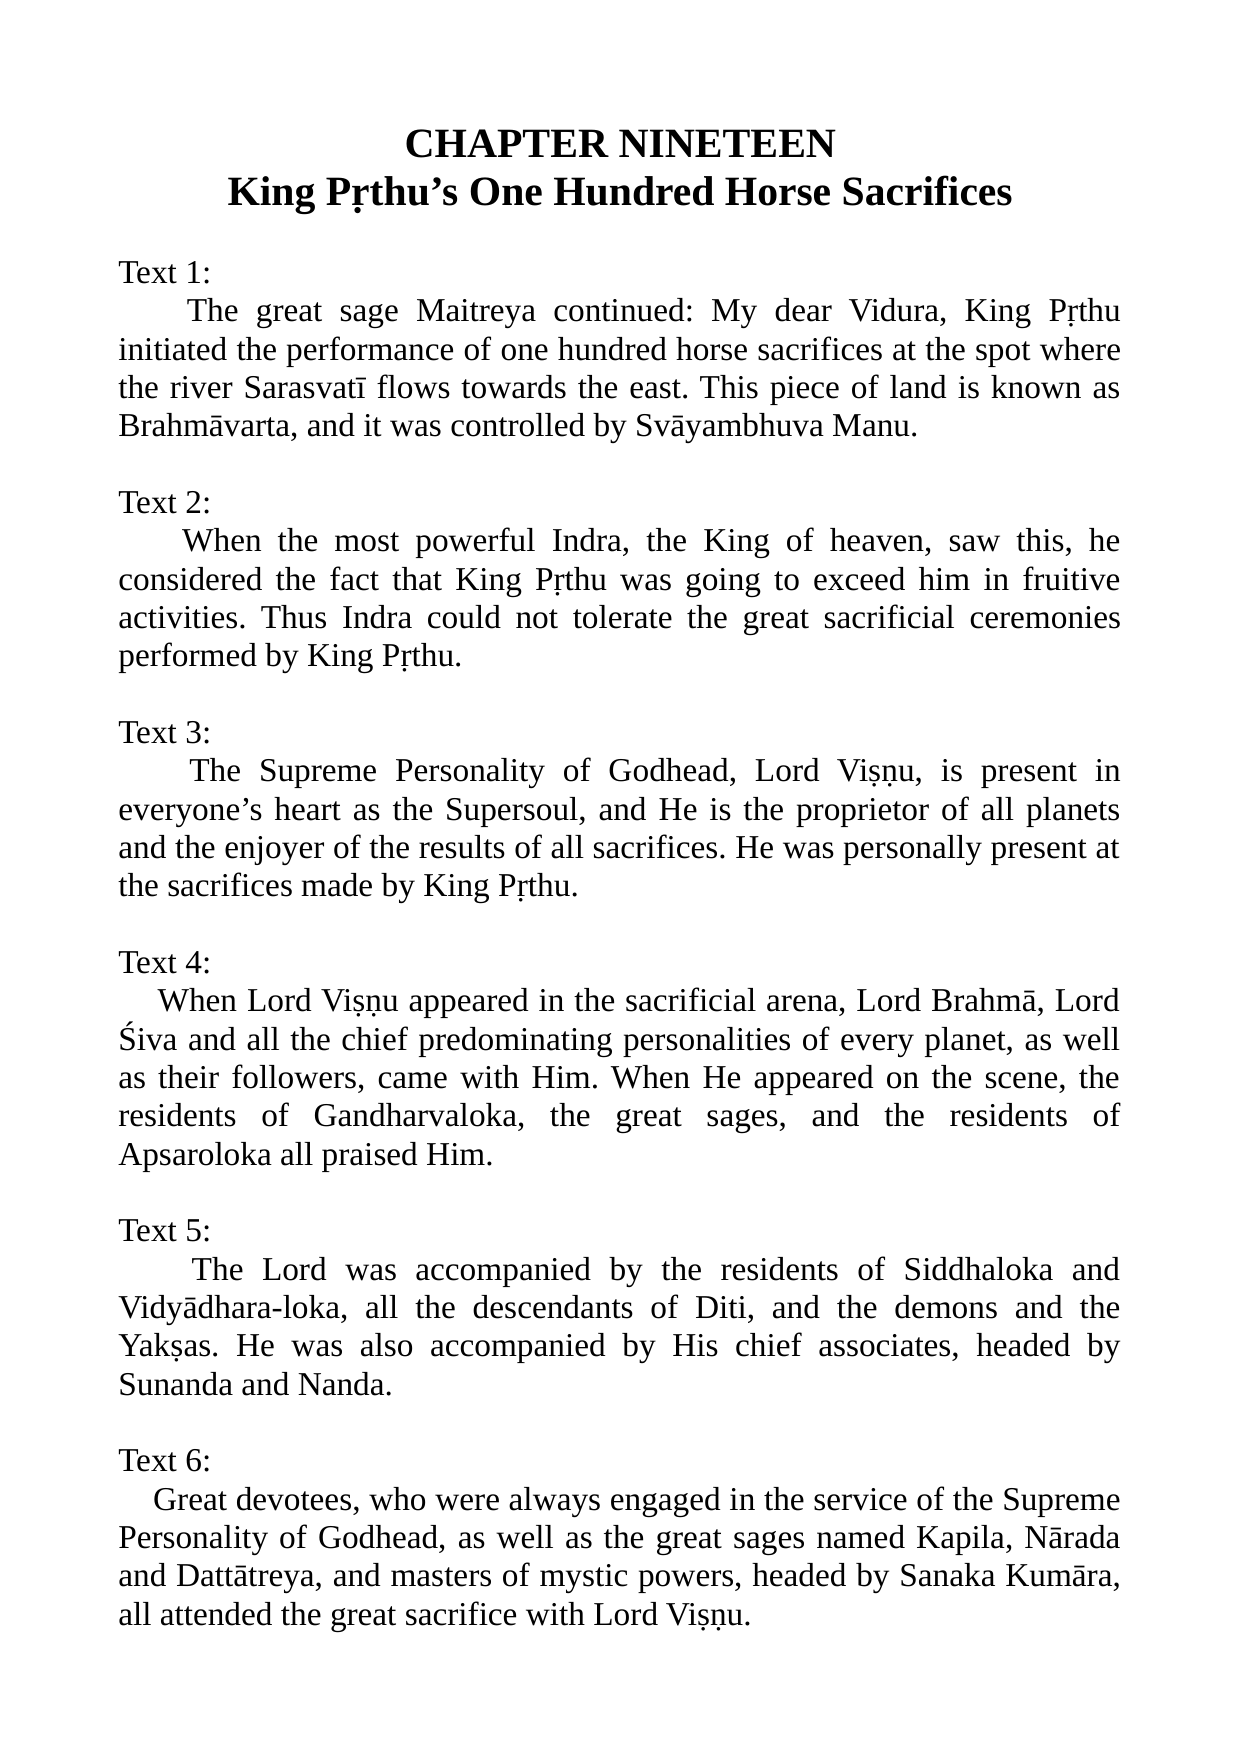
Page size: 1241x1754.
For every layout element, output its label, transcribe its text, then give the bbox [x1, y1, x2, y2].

text When the most powerful Indra, the King of heaven, saw this, he considered the fact that King Pṛthu was going to exceed him in fruitive activities. Thus Indra could not tolerate the great sacrificial ceremonies performed by King Pṛthu. [118, 521, 1122, 674]
text When Lord Viṣṇu appeared in the sacrificial arena, Lord Brahmā, Lord Śiva and all the chief predominating personalities of every planet, as well as their followers, came with Him. When He appeared on the scene, the residents of Gandharvaloka, the great sages, and the residents of Apsaroloka all praised Him. [118, 981, 1122, 1172]
text Text 2: [118, 482, 1122, 521]
text Text 1: [118, 252, 1122, 291]
text The great sage Maitreya continued: My dear Vidura, King Pṛthu initiated the performance of one hundred horse sacrifices at the spot where the river Sarasvatī flows towards the east. This piece of land is known as Brahmāvarta, and it was controlled by Svāyambhuva Manu. [118, 291, 1122, 444]
text Great devotees, who were always engaged in the service of the Supreme Personality of Godhead, as well as the great sages named Kapila, Nārada and Dattātreya, and masters of mystic powers, headed by Sanaka Kumāra, all attended the great sacrifice with Lord Viṣṇu. [118, 1479, 1122, 1632]
text King Pṛthu’s One Hundred Horse Sacrifices [118, 166, 1122, 214]
text The Lord was accompanied by the residents of Siddhaloka and Vidyādhara-loka, all the descendants of Diti, and the demons and the Yakṣas. He was also accompanied by His chief associates, headed by Sunanda and Nanda. [118, 1249, 1122, 1402]
text The Supreme Personality of Godhead, Lord Viṣṇu, is present in everyone’s heart as the Supersoul, and He is the proprietor of all planets and the enjoyer of the results of all sacrifices. He was personally present at the sacrifices made by King Pṛthu. [118, 751, 1122, 904]
text Text 3: [118, 712, 1122, 751]
text Text 6: [118, 1441, 1122, 1479]
text Text 4: [118, 942, 1122, 981]
text CHAPTER NINETEEN [118, 118, 1122, 166]
text Text 5: [118, 1211, 1122, 1249]
